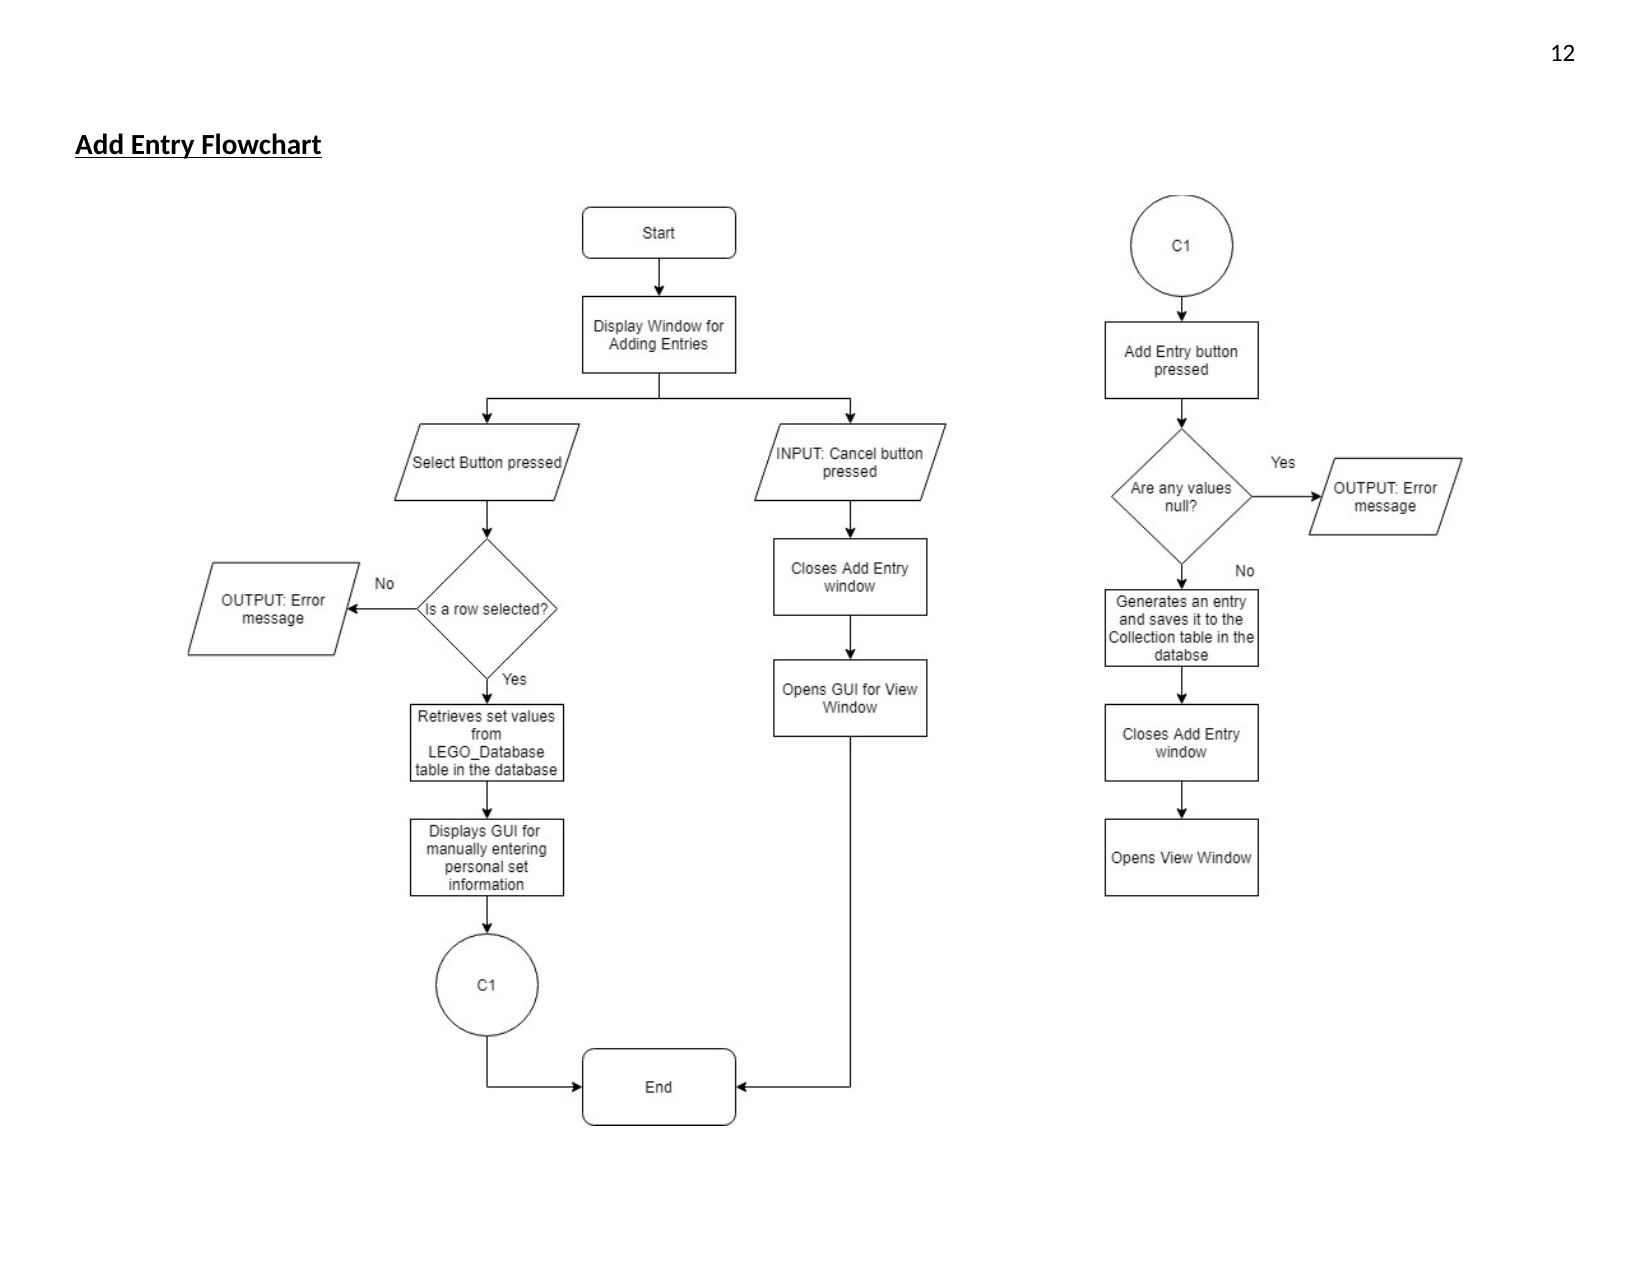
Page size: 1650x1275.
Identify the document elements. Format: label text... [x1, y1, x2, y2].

subtitle Add Entry Flowchart [75, 126, 1575, 162]
